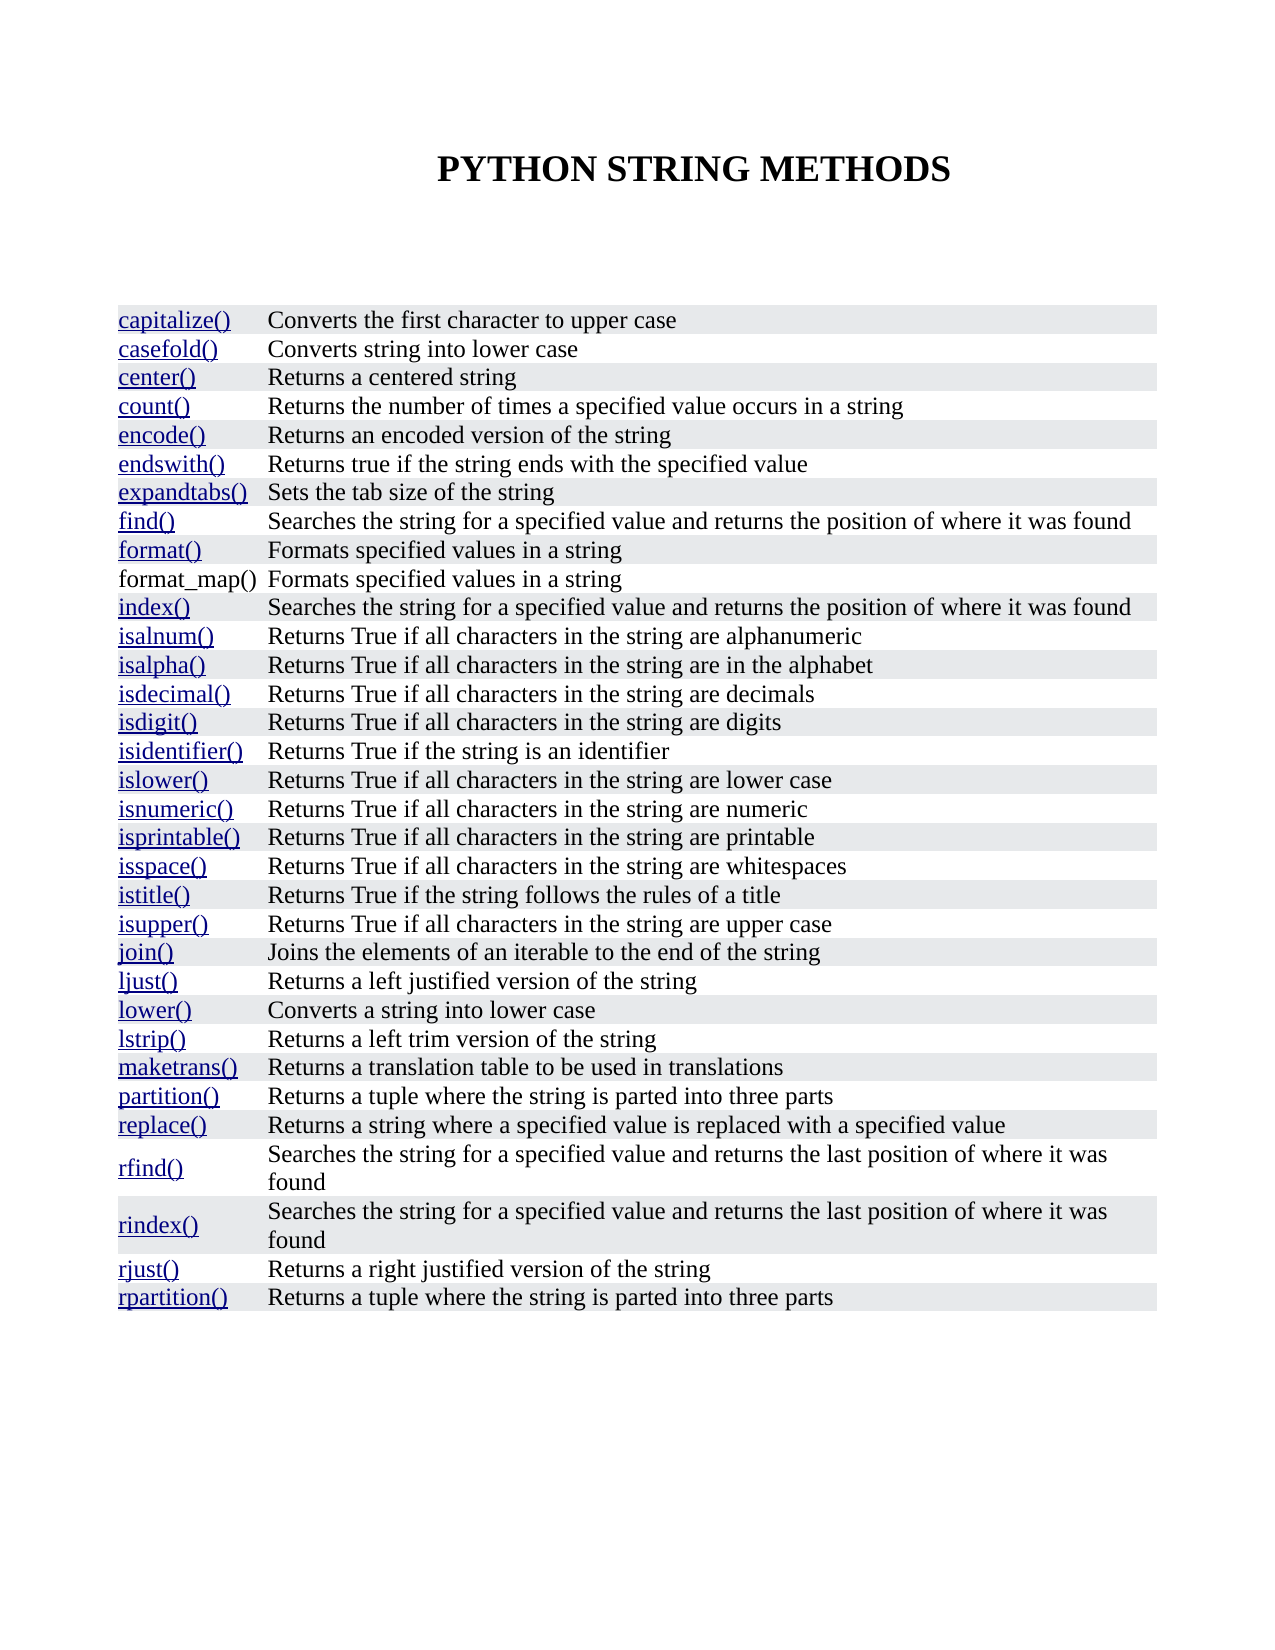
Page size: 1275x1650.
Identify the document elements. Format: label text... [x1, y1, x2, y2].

table_cell Returns true if the string ends with the specified value [267, 449, 1157, 477]
table_cell find() [118, 506, 267, 535]
table_cell expandtabs() [118, 478, 267, 506]
table_cell Returns True if all characters in the string are alphanumeric [267, 621, 1157, 650]
table_cell isnumeric() [118, 794, 267, 822]
table_cell endswith() [118, 449, 267, 477]
table_cell rindex() [118, 1196, 267, 1254]
table_cell Returns True if all characters in the string are in the alphabet [267, 650, 1157, 679]
table_cell rpartition() [118, 1283, 267, 1311]
table_cell join() [118, 938, 267, 966]
table_cell Returns the number of times a specified value occurs in a string [267, 391, 1157, 420]
table_cell Returns a tuple where the string is parted into three parts [267, 1081, 1157, 1110]
table_cell format_map() [118, 564, 267, 592]
table_cell encode() [118, 420, 267, 449]
table_cell Returns a translation table to be used in translations [267, 1053, 1157, 1081]
table_cell Returns a tuple where the string is parted into three parts [267, 1283, 1157, 1311]
table_cell Returns True if all characters in the string are digits [267, 708, 1157, 736]
table_cell Returns True if all characters in the string are decimals [267, 679, 1157, 707]
table_cell partition() [118, 1081, 267, 1110]
table_cell isupper() [118, 909, 267, 937]
table_cell Searches the string for a specified value and returns the last position of where it was found [267, 1196, 1157, 1254]
table_cell istitle() [118, 880, 267, 909]
table_cell ljust() [118, 966, 267, 995]
table_cell Returns an encoded version of the string [267, 420, 1157, 449]
table_cell Returns a right justified version of the string [267, 1254, 1157, 1282]
table_cell isdecimal() [118, 679, 267, 707]
table_cell Returns a left trim version of the string [267, 1024, 1157, 1052]
table_cell isspace() [118, 851, 267, 880]
table_cell casefold() [118, 334, 267, 362]
table_cell Returns True if all characters in the string are lower case [267, 765, 1157, 794]
table_cell Returns True if the string is an identifier [267, 736, 1157, 765]
table_cell rjust() [118, 1254, 267, 1282]
table_cell Returns a centered string [267, 363, 1157, 391]
table_cell isdigit() [118, 708, 267, 736]
table_cell Formats specified values in a string [267, 564, 1157, 592]
table_cell Converts a string into lower case [267, 995, 1157, 1024]
text PYTHON STRING METHODS [118, 147, 1157, 190]
table_cell Joins the elements of an iterable to the end of the string [267, 938, 1157, 966]
table_cell maketrans() [118, 1053, 267, 1081]
table_cell lower() [118, 995, 267, 1024]
table_header Converts the first character to upper case [267, 305, 1157, 334]
table_cell replace() [118, 1110, 267, 1139]
table_cell count() [118, 391, 267, 420]
table_cell Sets the tab size of the string [267, 478, 1157, 506]
table_cell lstrip() [118, 1024, 267, 1052]
table_cell rfind() [118, 1139, 267, 1196]
table_cell Searches the string for a specified value and returns the position of where it was found [267, 593, 1157, 621]
table_cell isprintable() [118, 823, 267, 851]
table_cell Converts string into lower case [267, 334, 1157, 362]
table_cell islower() [118, 765, 267, 794]
table_cell Returns True if all characters in the string are printable [267, 823, 1157, 851]
table_cell Returns a string where a specified value is replaced with a specified value [267, 1110, 1157, 1139]
table_header capitalize() [118, 305, 267, 334]
table_cell Returns a left justified version of the string [267, 966, 1157, 995]
table_cell Returns True if the string follows the rules of a title [267, 880, 1157, 909]
table_cell index() [118, 593, 267, 621]
table_cell center() [118, 363, 267, 391]
table_cell Returns True if all characters in the string are upper case [267, 909, 1157, 937]
table_cell isidentifier() [118, 736, 267, 765]
table_cell isalpha() [118, 650, 267, 679]
table_cell Searches the string for a specified value and returns the position of where it was found [267, 506, 1157, 535]
table_cell Formats specified values in a string [267, 535, 1157, 564]
table_cell Returns True if all characters in the string are numeric [267, 794, 1157, 822]
table_cell format() [118, 535, 267, 564]
table_cell Searches the string for a specified value and returns the last position of where it was found [267, 1139, 1157, 1196]
table_cell Returns True if all characters in the string are whitespaces [267, 851, 1157, 880]
table_cell isalnum() [118, 621, 267, 650]
